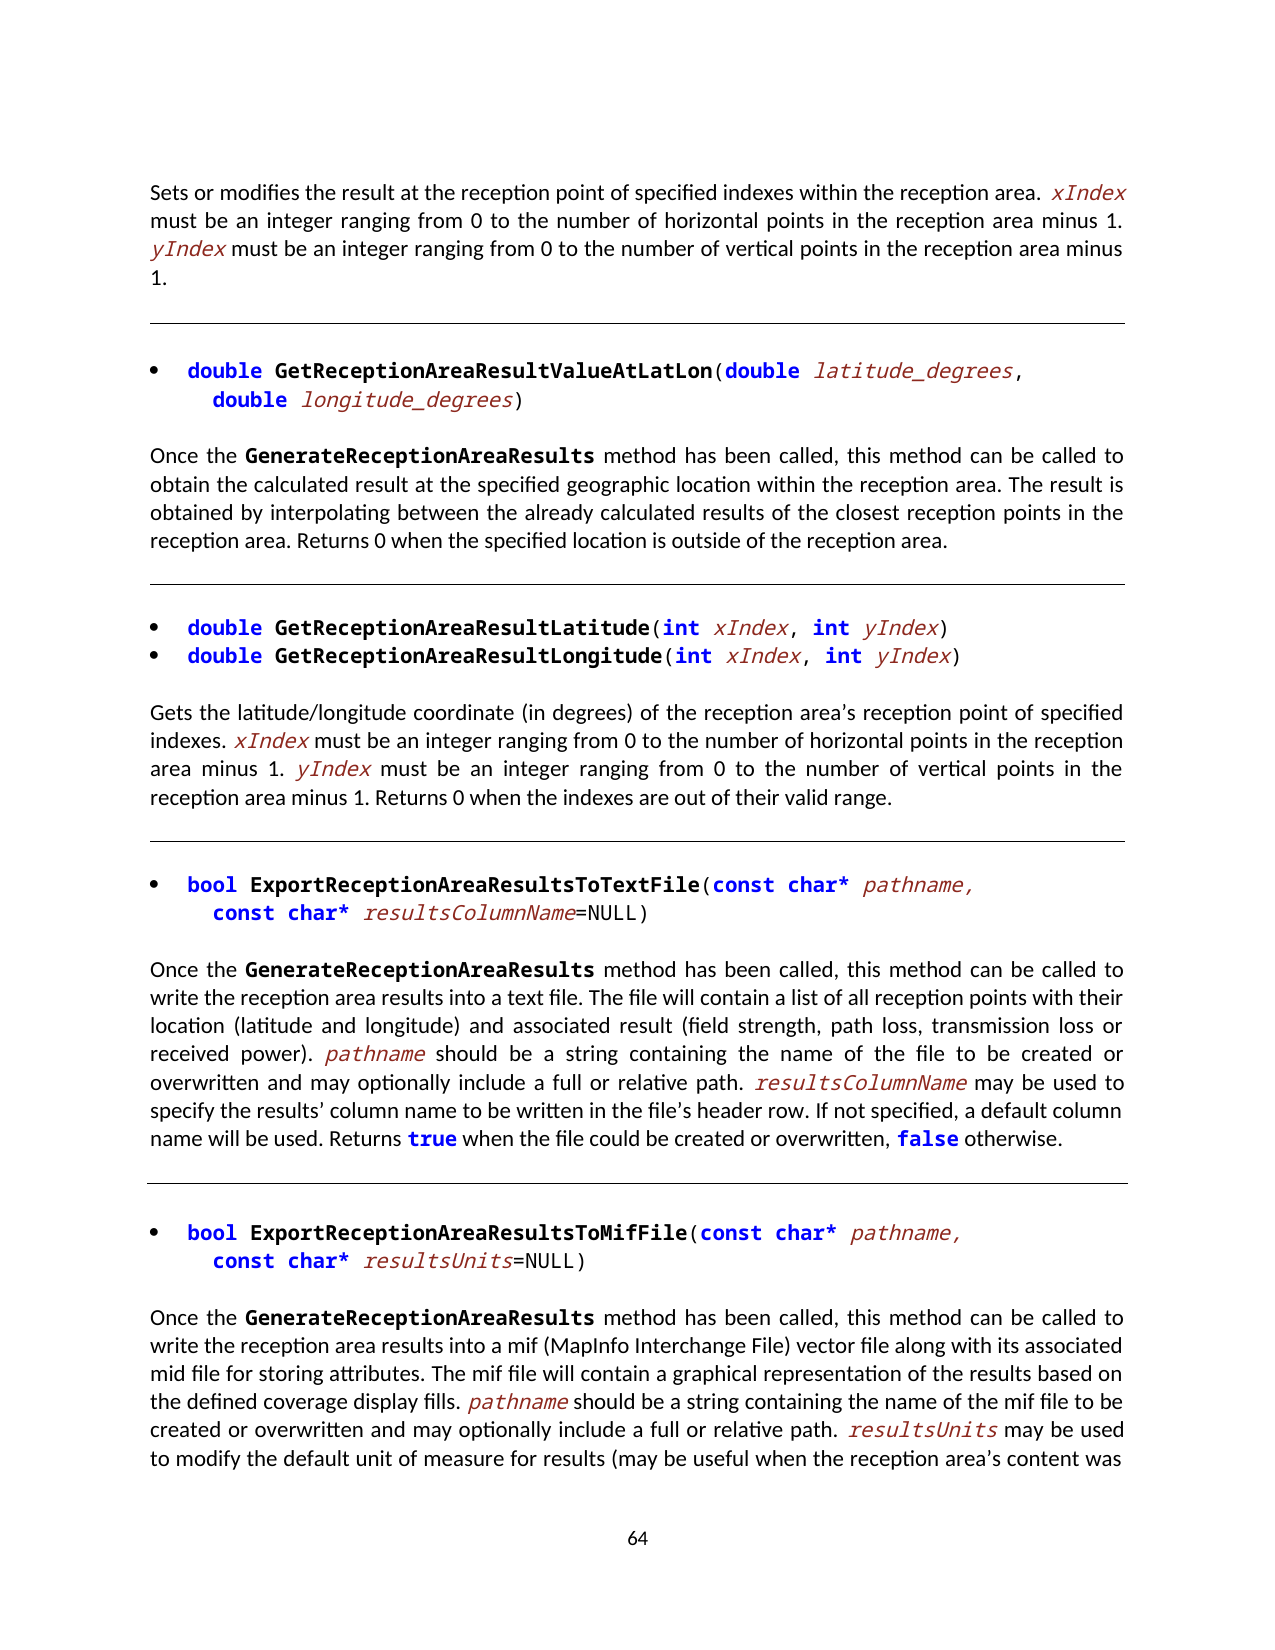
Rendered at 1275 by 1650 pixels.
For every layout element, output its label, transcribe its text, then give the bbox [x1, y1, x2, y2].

text Once the GenerateReceptionAreaResults method has been called, this method can be called to write the reception area results into a text file. The file will contain a list of all reception points with their location (latitude and longitude) and associated result (field strength, path loss, transmission loss or received power). pathname should be a string containing the name of the file to be created or overwritten and may optionally include a full or relative path. resultsColumnName may be used to specify the results’ column name to be written in the file’s header row. If not specified, a default column name will be used. Returns true when the file could be created or overwritten, false otherwise. [150, 955, 1125, 1153]
text Once the GenerateReceptionAreaResults method has been called, this method can be called to obtain the calculated result at the specified geographic location within the reception area. The result is obtained by interpolating between the already calculated results of the closest reception points in the reception area. Returns 0 when the specified location is outside of the reception area. [150, 441, 1125, 554]
list double GetReceptionAreaResultValueAtLatLon(double latitude_degrees, double longitude_degrees) [150, 356, 1125, 413]
text Once the GenerateReceptionAreaResults method has been called, this method can be called to write the reception area results into a mif (MapInfo Interchange File) vector file along with its associated mid file for storing attributes. The mif file will contain a graphical representation of the results based on the defined coverage display fills. pathname should be a string containing the name of the mif file to be created or overwritten and may optionally include a full or relative path. resultsUnits may be used to modify the default unit of measure for results (may be useful when the reception area’s content was [150, 1303, 1125, 1474]
text Sets or modifies the result at the reception point of specified indexes within the reception area. xIndex must be an integer ranging from 0 to the number of horizontal points in the reception area minus 1. yIndex must be an integer ranging from 0 to the number of vertical points in the reception area minus 1. [150, 178, 1125, 293]
list double GetReceptionAreaResultLongitude(int xIndex, int yIndex) [150, 641, 1125, 670]
text Gets the latitude/longitude coordinate (in degrees) of the reception area’s reception point of specified indexes. xIndex must be an integer ranging from 0 to the number of horizontal points in the reception area minus 1. yIndex must be an integer ranging from 0 to the number of vertical points in the reception area minus 1. Returns 0 when the indexes are out of their valid range. [150, 698, 1125, 811]
list double GetReceptionAreaResultLatitude(int xIndex, int yIndex) [150, 613, 1125, 641]
list bool ExportReceptionAreaResultsToTextFile(const char* pathname, const char* resultsColumnName=NULL) [150, 870, 1125, 927]
list bool ExportReceptionAreaResultsToMifFile(const char* pathname, const char* resultsUnits=NULL) [150, 1218, 1125, 1275]
